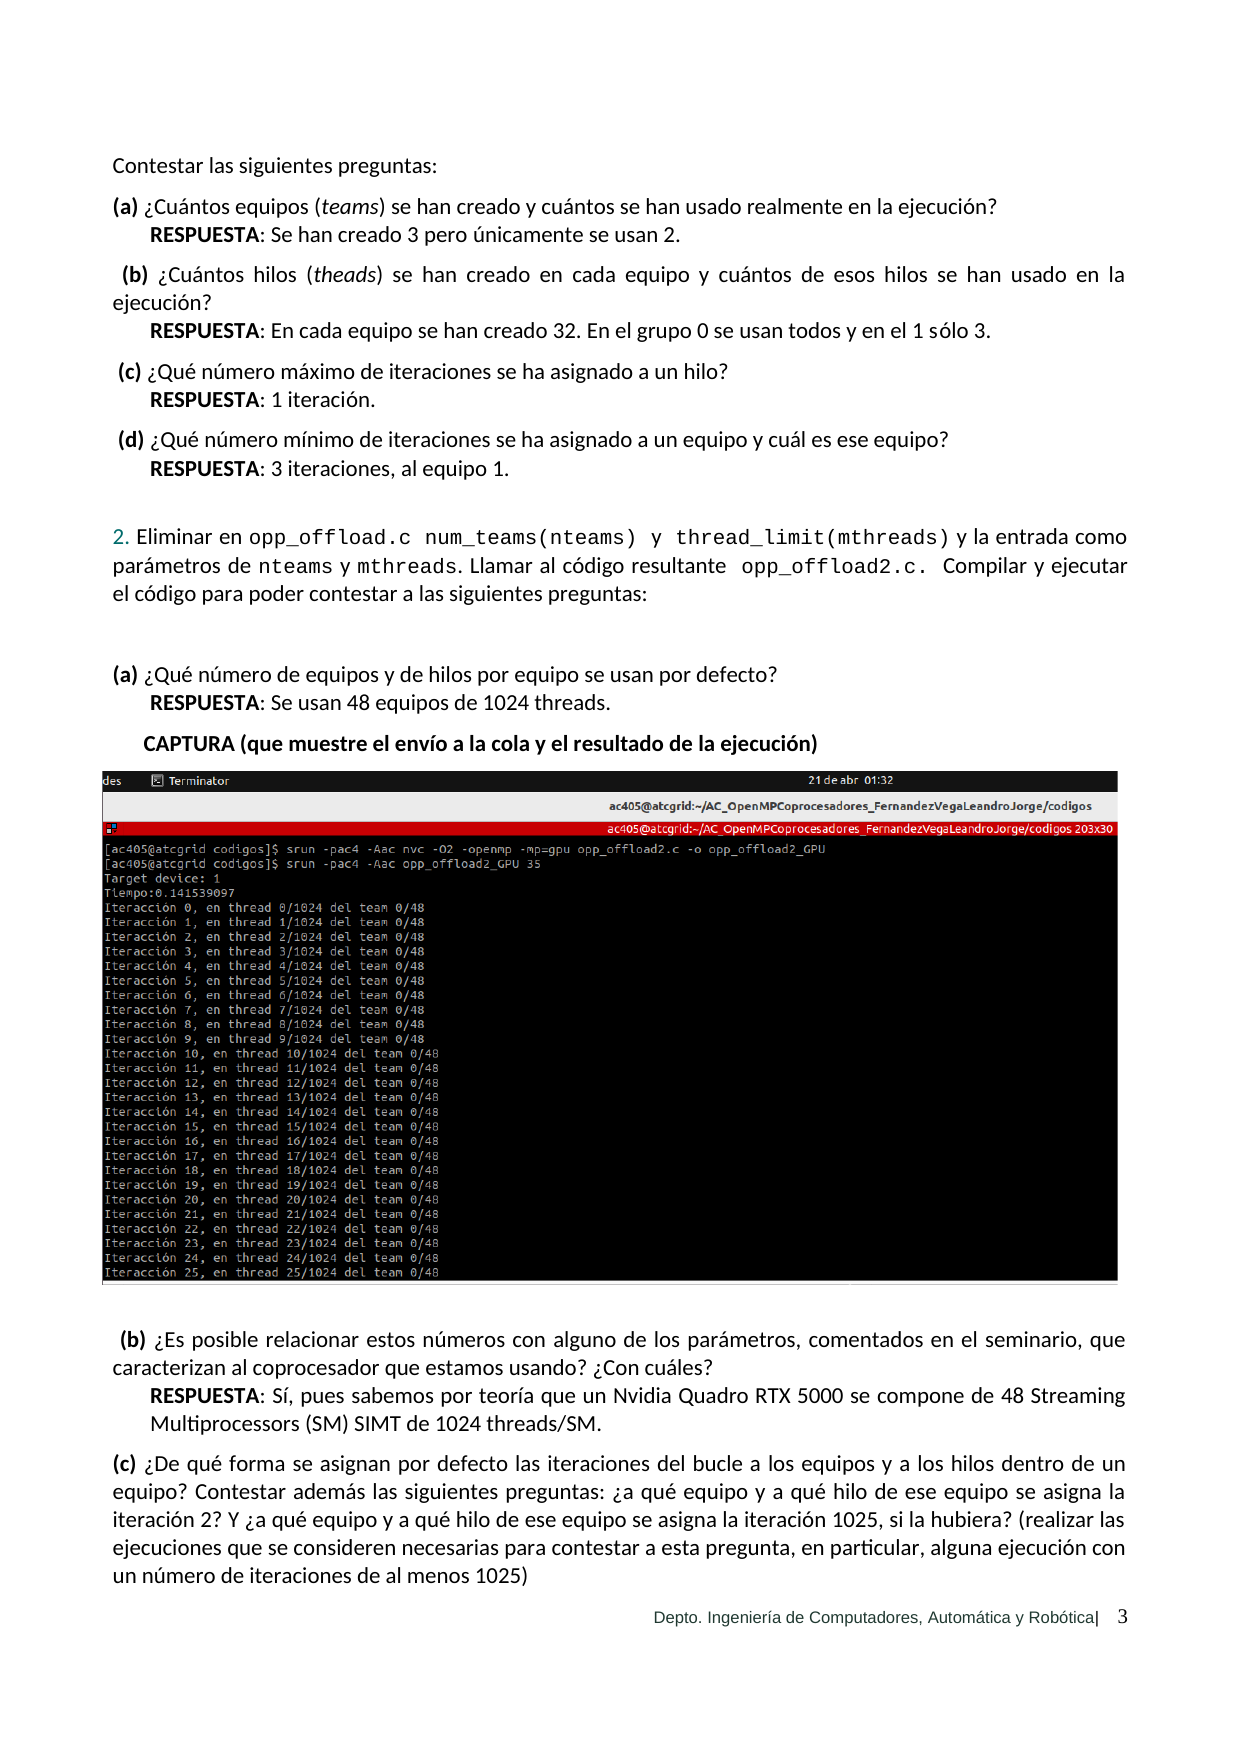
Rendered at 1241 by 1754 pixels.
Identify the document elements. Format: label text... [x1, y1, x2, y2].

list (c) ¿Qué número máximo de iteraciones se ha asignado a un hilo? [112, 357, 1128, 385]
text RESPUESTA: Se han creado 3 pero únicamente se usan 2. [150, 220, 1128, 248]
text RESPUESTA: 1 iteración. [150, 385, 1128, 413]
list (b) ¿Es posible relacionar estos números con alguno de los parámetros, comentados en el seminario, que caracterizan al coprocesador que estamos usando? ¿Con cuáles? [112, 1325, 1128, 1381]
list (b) ¿Cuántos hilos (theads) se han creado en cada equipo y cuántos de esos hilos se han usado en la ejecución? [112, 261, 1128, 317]
text RESPUESTA: Se usan 48 equipos de 1024 threads. [150, 688, 1128, 716]
list (c) ¿De qué forma se asignan por defecto las iteraciones del bucle a los equipos y a los hilos dentro de un equipo? Contestar además las siguientes preguntas: ¿a qué equipo y a qué hilo de ese equipo se asigna la iteración 2? Y ¿a qué equipo y a qué hilo de ese equipo se asigna la iteración 1025, si la hubiera? (realizar las ejecuciones que se consideren necesarias para contestar a esta pregunta, en particular, alguna ejecución con un número de iteraciones de al menos 1025) [112, 1449, 1128, 1589]
list CAPTURA (que muestre el envío a la cola y el resultado de la ejecución) [112, 729, 1128, 757]
list (a) ¿Qué número de equipos y de hilos por equipo se usan por defecto? [112, 660, 1128, 688]
list 2. Eliminar en opp_offload.c num_teams(nteams) y thread_limit(mthreads) y la entrada como parámetros de nteams y mthreads. Llamar al código resultante opp_offload2.c. Compilar y ejecutar el código para poder contestar a las siguientes preguntas: [112, 522, 1128, 607]
picture [102, 771, 1118, 1285]
list (d) ¿Qué número mínimo de iteraciones se ha asignado a un equipo y cuál es ese equipo? [112, 426, 1128, 454]
list (a) ¿Cuántos equipos (teams) se han creado y cuántos se han usado realmente en la ejecución? [112, 192, 1128, 220]
text RESPUESTA: En cada equipo se han creado 32. En el grupo 0 se usan todos y en el 1 sólo 3. [150, 317, 1128, 344]
text RESPUESTA: 3 iteraciones, al equipo 1. [150, 454, 1128, 482]
text RESPUESTA: Sí, pues sabemos por teoría que un Nvidia Quadro RTX 5000 se compone de 48 Streaming Multiprocessors (SM) SIMT de 1024 threads/SM. [150, 1381, 1128, 1437]
list Contestar las siguientes preguntas: [112, 151, 1128, 179]
